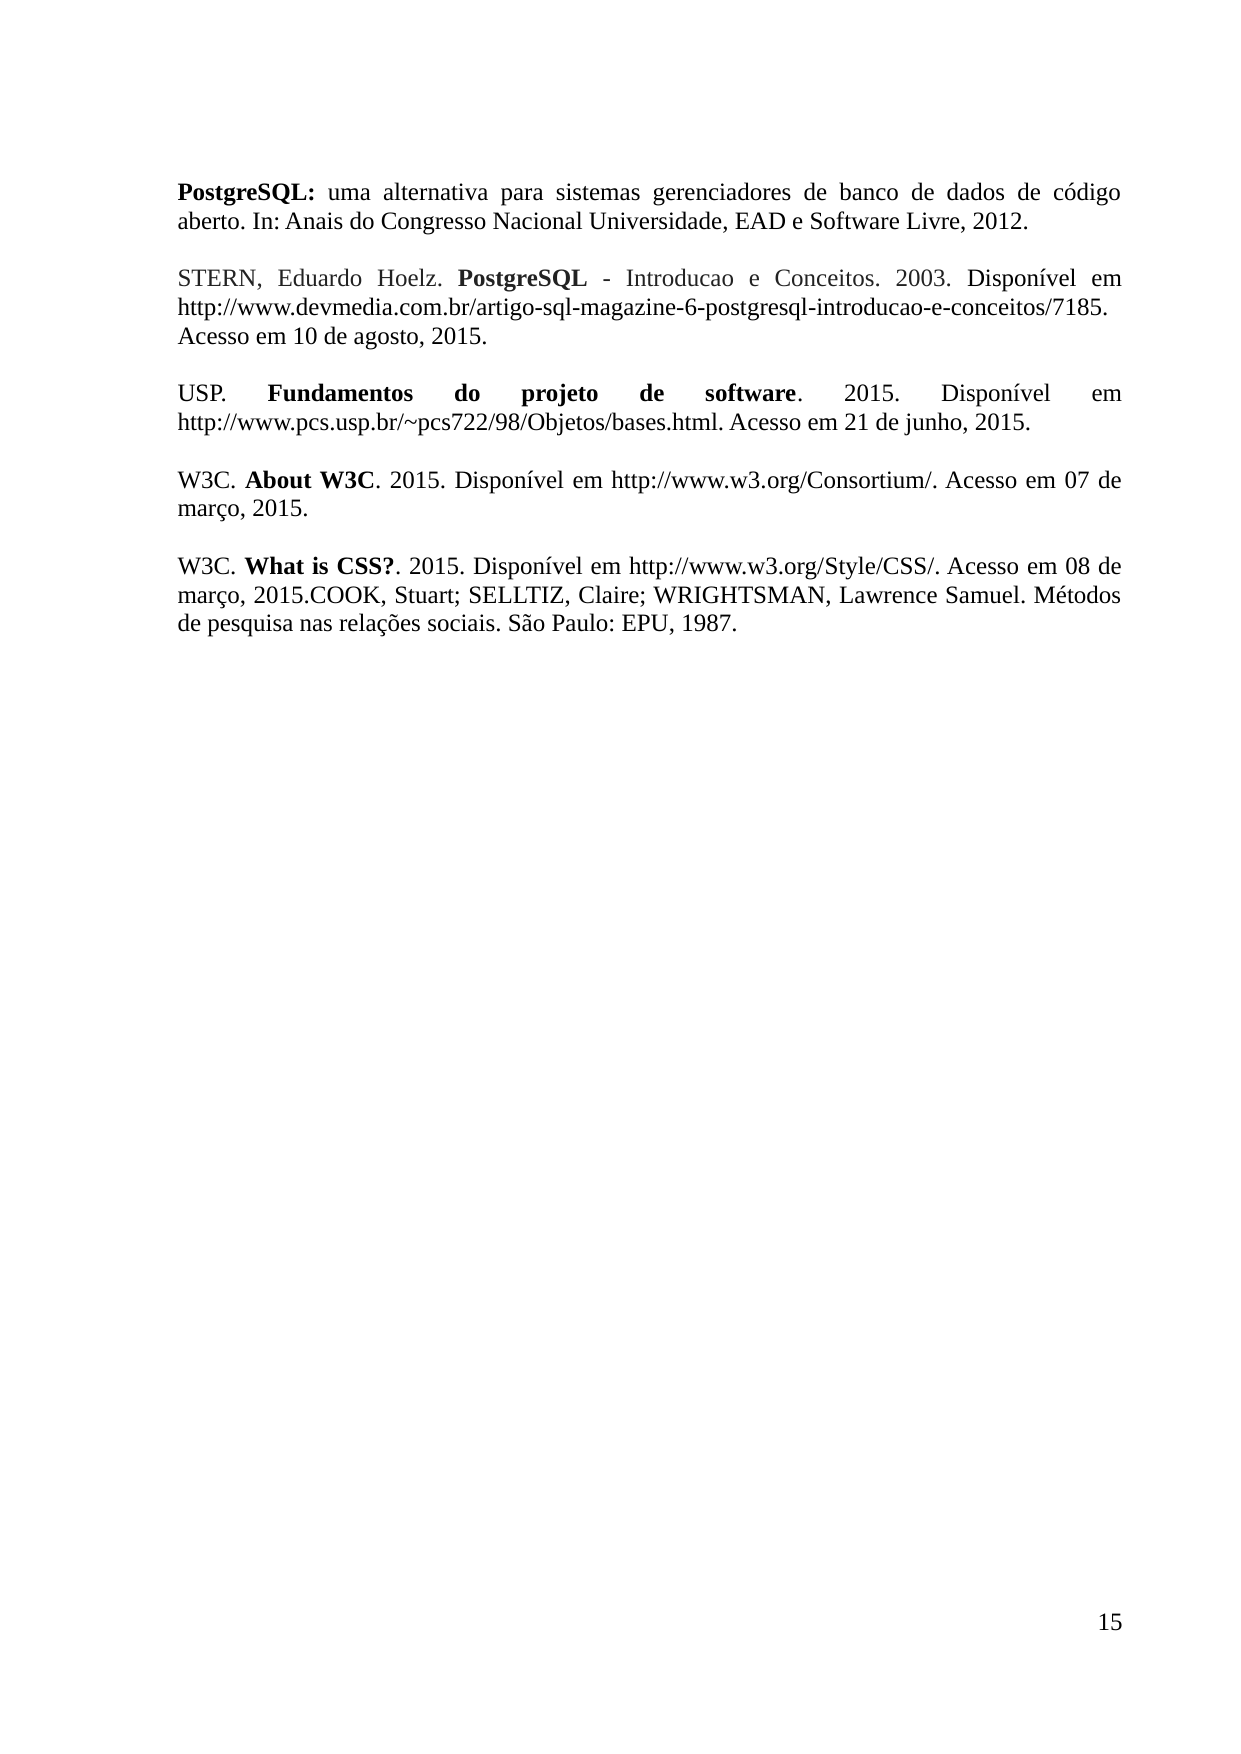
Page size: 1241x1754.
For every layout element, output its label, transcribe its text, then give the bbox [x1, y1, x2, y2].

text W3C. What is CSS?. 2015. Disponível em http://www.w3.org/Style/CSS/. Acesso em 08 de março, 2015.COOK, Stuart; SELLTIZ, Claire; WRIGHTSMAN, Lawrence Samuel. Métodos de pesquisa nas relações sociais. São Paulo: EPU, 1987. [177, 551, 1122, 637]
text PostgreSQL: uma alternativa para sistemas gerenciadores de banco de dados de código aberto. In: Anais do Congresso Nacional Universidade, EAD e Software Livre, 2012. [177, 177, 1122, 235]
text STERN, Eduardo Hoelz. PostgreSQL - Introducao e Conceitos. 2003. Disponível em http://www.devmedia.com.br/artigo-sql-magazine-6-postgresql-introducao-e-conceitos/7185. Acesso em 10 de agosto, 2015. [177, 263, 1122, 350]
text USP. Fundamentos do projeto de software. 2015. Disponível em http://www.pcs.usp.br/~pcs722/98/Objetos/bases.html. Acesso em 21 de junho, 2015. [177, 378, 1122, 436]
text W3C. About W3C. 2015. Disponível em http://www.w3.org/Consortium/. Acesso em 07 de março, 2015. [177, 465, 1122, 522]
